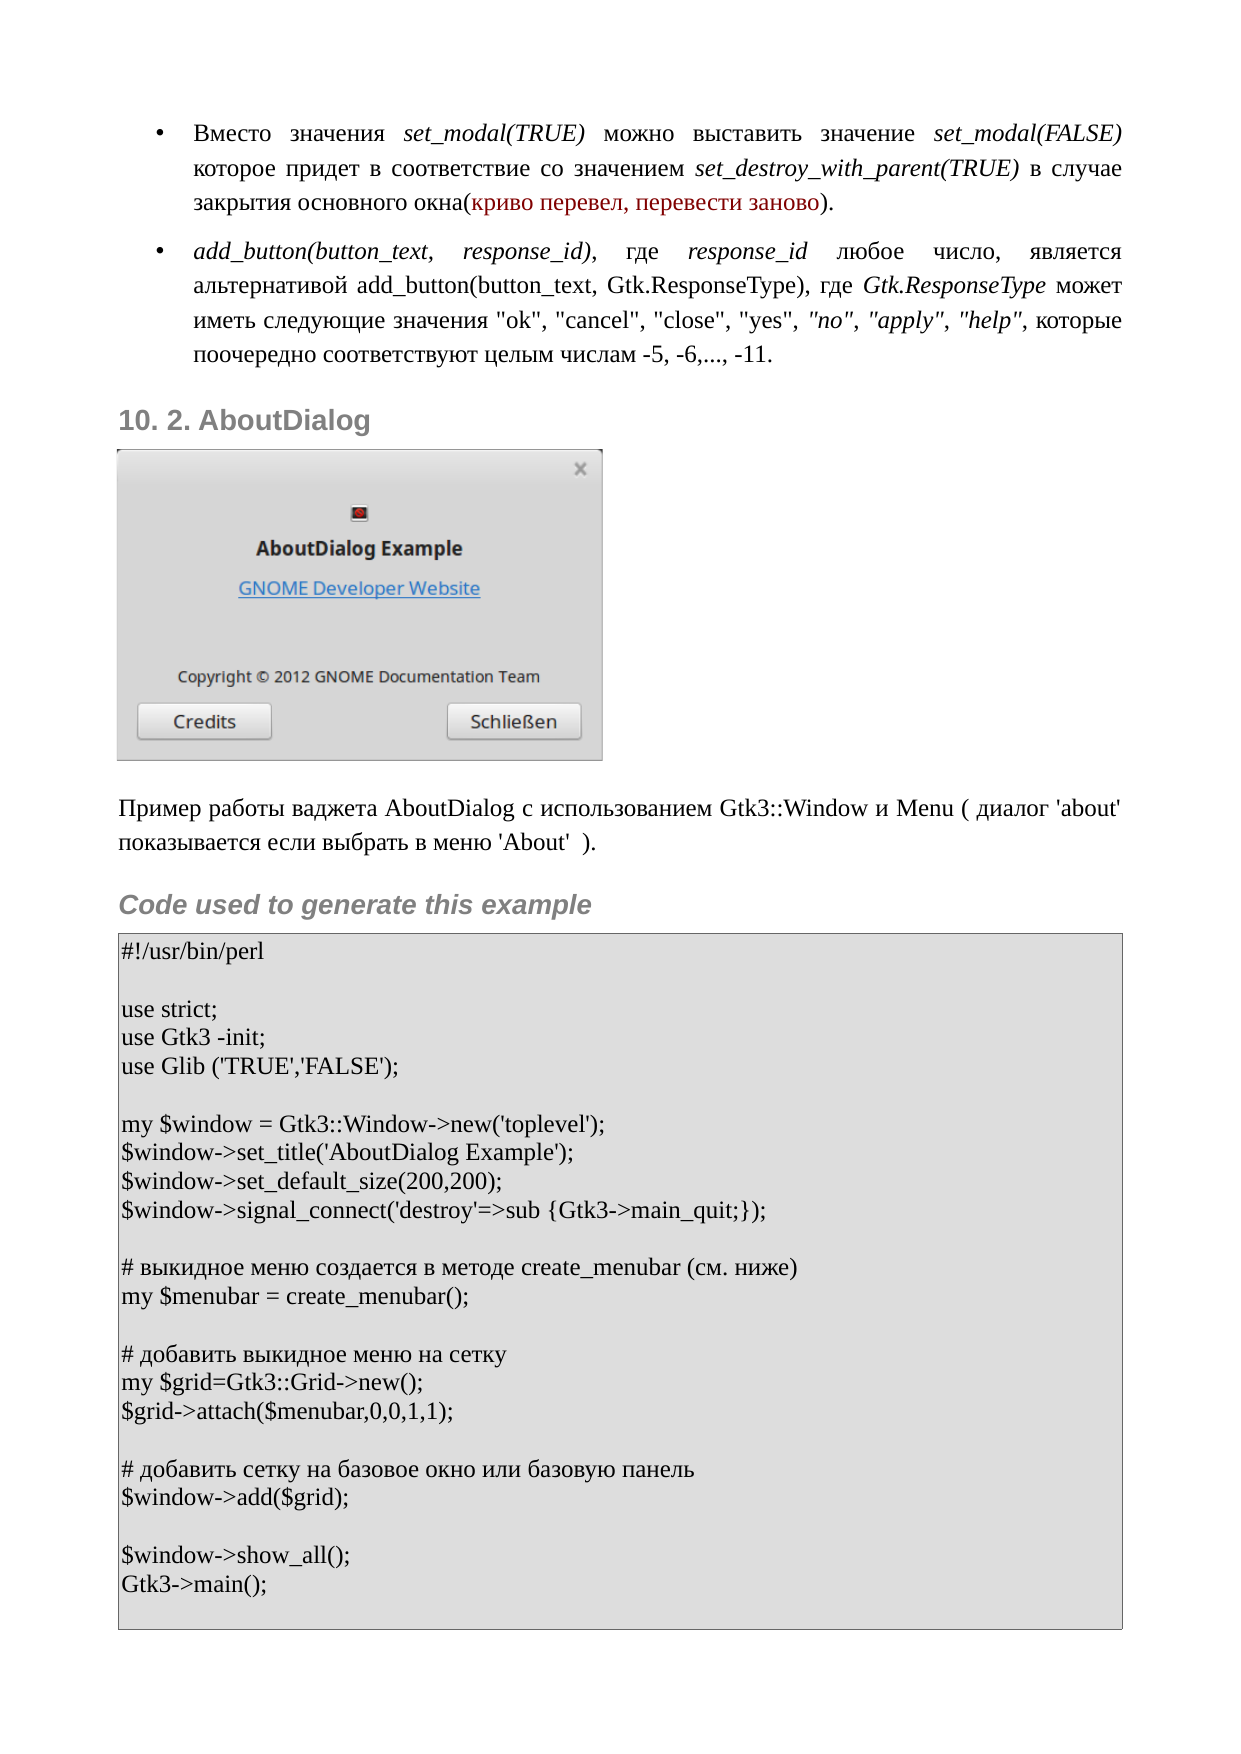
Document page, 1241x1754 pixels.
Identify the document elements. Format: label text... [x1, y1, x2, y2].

text my $grid=Gtk3::Grid->new(); [119, 1364, 1122, 1393]
text # выкидное меню создается в методе create_menubar (см. ниже) [119, 1249, 1122, 1278]
text # добавить выкидное меню на сетку [119, 1336, 1122, 1364]
list add_button(button_text, response_id), где response_id любое число, является альтернативой add_button(button_text, Gtk.ResponseType), где Gtk.ResponseType может иметь следующие значения "ok", "cancel", "close", "yes", "no", "apply", "help", которые поочередно соответствуют целым числам -5, -6,..., -11. [156, 236, 1122, 368]
text Пример работы ваджета AboutDialog с использованием Gtk3::Window и Menu ( диалог 'about' показывается если выбрать в меню 'About' ). [118, 793, 1122, 856]
text $window->add($grid); [119, 1479, 1122, 1508]
subtitle 10. 2. AboutDialog [118, 403, 1122, 437]
picture [116, 449, 603, 761]
text $window->signal_connect('destroy'=>sub {Gtk3->main_quit;}); [119, 1192, 1122, 1221]
text #!/usr/bin/perl [119, 934, 1122, 962]
subtitle Code used to generate this example [118, 889, 1122, 921]
text my $menubar = create_menubar(); [119, 1278, 1122, 1307]
text my $window = Gtk3::Window->new('toplevel'); [119, 1106, 1122, 1134]
text $grid->attach($menubar,0,0,1,1); [119, 1393, 1122, 1422]
text Gtk3->main(); [119, 1566, 1122, 1594]
text use strict; [119, 991, 1122, 1019]
text use Gtk3 -init; [119, 1019, 1122, 1048]
list Вместо значения set_modal(TRUE) можно выставить значение set_modal(FALSE) которое придет в соответствие со значением set_destroy_with_parent(TRUE) в случае закрытия основного окна(криво перевел, перевести заново). [156, 118, 1122, 216]
text $window->show_all(); [119, 1537, 1122, 1566]
text # добавить сетку на базовое окно или базовую панель [119, 1451, 1122, 1479]
text use Glib ('TRUE','FALSE'); [119, 1048, 1122, 1077]
text $window->set_title('AboutDialog Example'); [119, 1134, 1122, 1163]
text $window->set_default_size(200,200); [119, 1163, 1122, 1192]
